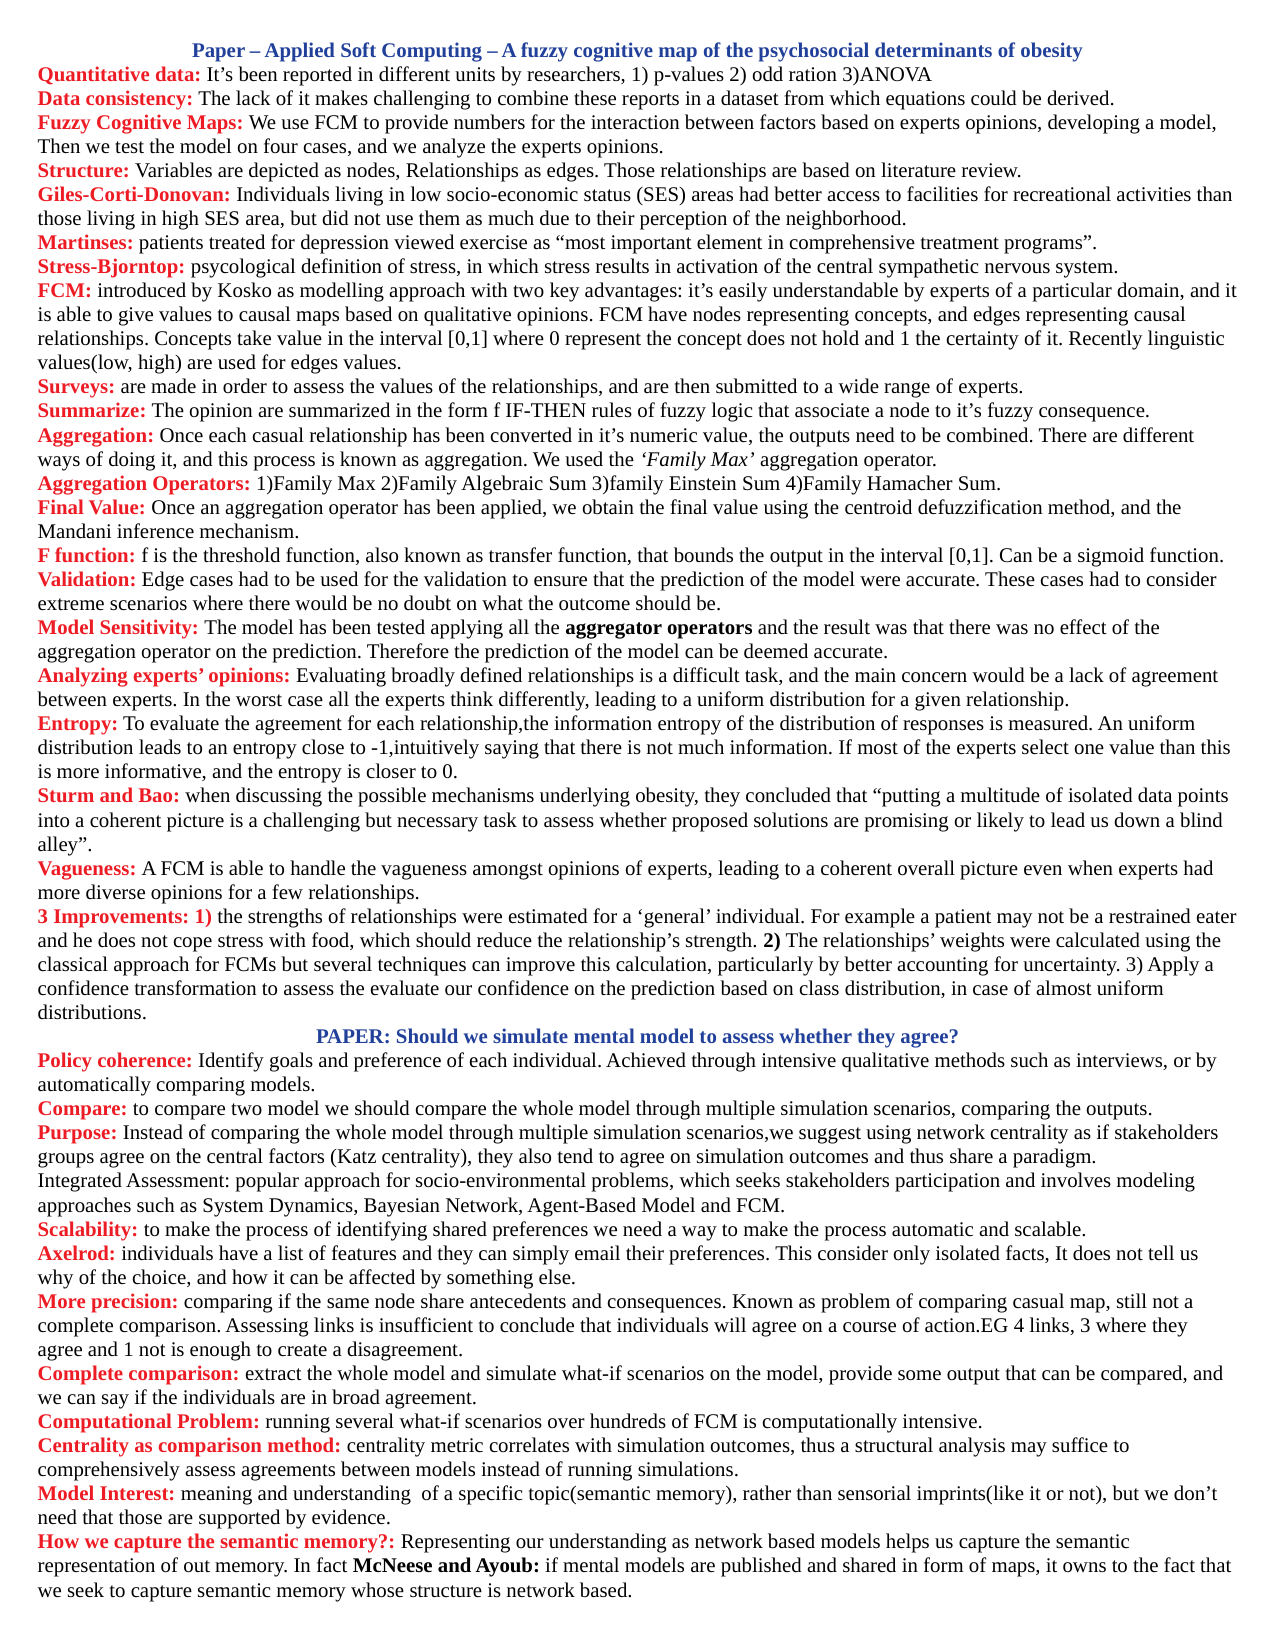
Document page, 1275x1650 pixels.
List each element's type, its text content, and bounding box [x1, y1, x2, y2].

text Validation: Edge cases had to be used for the validation to ensure that the prediction of the model were accurate. These cases had to consider extreme scenarios where there would be no doubt on what the outcome should be. [37, 567, 1237, 615]
text Vagueness: A FCM is able to handle the vagueness amongst opinions of experts, leading to a coherent overall picture even when experts had more diverse opinions for a few relationships. [37, 856, 1237, 904]
text Final Value: Once an aggregation operator has been applied, we obtain the final value using the centroid defuzzification method, and the Mandani inference mechanism. [37, 495, 1237, 543]
text F function: f is the threshold function, also known as transfer function, that bounds the output in the interval [0,1]. Can be a sigmoid function. [37, 543, 1237, 567]
text Surveys: are made in order to assess the values of the relationships, and are then submitted to a wide range of experts. [37, 374, 1237, 398]
text Data consistency: The lack of it makes challenging to combine these reports in a dataset from which equations could be derived. [37, 86, 1237, 110]
text Scalability: to make the process of identifying shared preferences we need a way to make the process automatic and scalable. [37, 1217, 1237, 1241]
text Entropy: To evaluate the agreement for each relationship,the information entropy of the distribution of responses is measured. An uniform distribution leads to an entropy close to -1,intuitively saying that there is not much information. If most of the experts select one value than this is more informative, and the entropy is closer to 0. [37, 711, 1237, 783]
text Policy coherence: Identify goals and preference of each individual. Achieved through intensive qualitative methods such as interviews, or by automatically comparing models. [37, 1048, 1237, 1096]
text Integrated Assessment: popular approach for socio-environmental problems, which seeks stakeholders participation and involves modeling approaches such as System Dynamics, Bayesian Network, Agent-Based Model and FCM. [37, 1168, 1237, 1217]
text Fuzzy Cognitive Maps: We use FCM to provide numbers for the interaction between factors based on experts opinions, developing a model, Then we test the model on four cases, and we analyze the experts opinions. [37, 110, 1237, 158]
text FCM: introduced by Kosko as modelling approach with two key advantages: it’s easily understandable by experts of a particular domain, and it is able to give values to causal maps based on qualitative opinions. FCM have nodes representing concepts, and edges representing causal relationships. Concepts take value in the interval [0,1] where 0 represent the concept does not hold and 1 the certainty of it. Recently linguistic values(low, high) are used for edges values. [37, 278, 1237, 374]
text Martinses: patients treated for depression viewed exercise as “most important element in comprehensive treatment programs”. [37, 230, 1237, 254]
text Analyzing experts’ opinions: Evaluating broadly defined relationships is a difficult task, and the main concern would be a lack of agreement between experts. In the worst case all the experts think differently, leading to a uniform distribution for a given relationship. [37, 663, 1237, 711]
text Stress-Bjorntop: psycological definition of stress, in which stress results in activation of the central sympathetic nervous system. [37, 254, 1237, 278]
text Computational Problem: running several what-if scenarios over hundreds of FCM is computationally intensive. [37, 1409, 1237, 1433]
text How we capture the semantic memory?: Representing our understanding as network based models helps us capture the semantic representation of out memory. In fact McNeese and Ayoub: if mental models are published and shared in form of maps, it owns to the fact that we seek to capture semantic memory whose structure is network based. [37, 1529, 1237, 1602]
text Axelrod: individuals have a list of features and they can simply email their preferences. This consider only isolated facts, It does not tell us why of the choice, and how it can be affected by something else. [37, 1241, 1237, 1289]
text Centrality as comparison method: centrality metric correlates with simulation outcomes, thus a structural analysis may suffice to comprehensively assess agreements between models instead of running simulations. [37, 1433, 1237, 1481]
text Paper – Applied Soft Computing – A fuzzy cognitive map of the psychosocial determinants of obesity [37, 37, 1237, 62]
text Compare: to compare two model we should compare the whole model through multiple simulation scenarios, comparing the outputs. [37, 1096, 1237, 1120]
text Model Sensitivity: The model has been tested applying all the aggregator operators and the result was that there was no effect of the aggregation operator on the prediction. Therefore the prediction of the model can be deemed accurate. [37, 615, 1237, 663]
text Quantitative data: It’s been reported in different units by researchers, 1) p-values 2) odd ration 3)ANOVA [37, 62, 1237, 86]
text PAPER: Should we simulate mental model to assess whether they agree? [37, 1024, 1237, 1048]
text Model Interest: meaning and understanding of a specific topic(semantic memory), rather than sensorial imprints(like it or not), but we don’t need that those are supported by evidence. [37, 1481, 1237, 1529]
text Aggregation: Once each casual relationship has been converted in it’s numeric value, the outputs need to be combined. There are different ways of doing it, and this process is known as aggregation. We used the ‘Family Max’ aggregation operator. [37, 422, 1237, 471]
text Aggregation Operators: 1)Family Max 2)Family Algebraic Sum 3)family Einstein Sum 4)Family Hamacher Sum. [37, 471, 1237, 495]
text Complete comparison: extract the whole model and simulate what-if scenarios on the model, provide some output that can be compared, and we can say if the individuals are in broad agreement. [37, 1361, 1237, 1409]
text Sturm and Bao: when discussing the possible mechanisms underlying obesity, they concluded that “putting a multitude of isolated data points into a coherent picture is a challenging but necessary task to assess whether proposed solutions are promising or likely to lead us down a blind alley”. [37, 783, 1237, 856]
text Giles-Corti-Donovan: Individuals living in low socio-economic status (SES) areas had better access to facilities for recreational activities than those living in high SES area, but did not use them as much due to their perception of the neighborhood. [37, 182, 1237, 230]
text More precision: comparing if the same node share antecedents and consequences. Known as problem of comparing casual map, still not a complete comparison. Assessing links is insufficient to conclude that individuals will agree on a course of action.EG 4 links, 3 where they agree and 1 not is enough to create a disagreement. [37, 1289, 1237, 1361]
text Structure: Variables are depicted as nodes, Relationships as edges. Those relationships are based on literature review. [37, 158, 1237, 182]
text Purpose: Instead of comparing the whole model through multiple simulation scenarios,we suggest using network centrality as if stakeholders groups agree on the central factors (Katz centrality), they also tend to agree on simulation outcomes and thus share a paradigm. [37, 1120, 1237, 1168]
text 3 Improvements: 1) the strengths of relationships were estimated for a ‘general’ individual. For example a patient may not be a restrained eater and he does not cope stress with food, which should reduce the relationship’s strength. 2) The relationships’ weights were calculated using the classical approach for FCMs but several techniques can improve this calculation, particularly by better accounting for uncertainty. 3) Apply a confidence transformation to assess the evaluate our confidence on the prediction based on class distribution, in case of almost uniform distributions. [37, 904, 1237, 1024]
text Summarize: The opinion are summarized in the form f IF-THEN rules of fuzzy logic that associate a node to it’s fuzzy consequence. [37, 398, 1237, 422]
